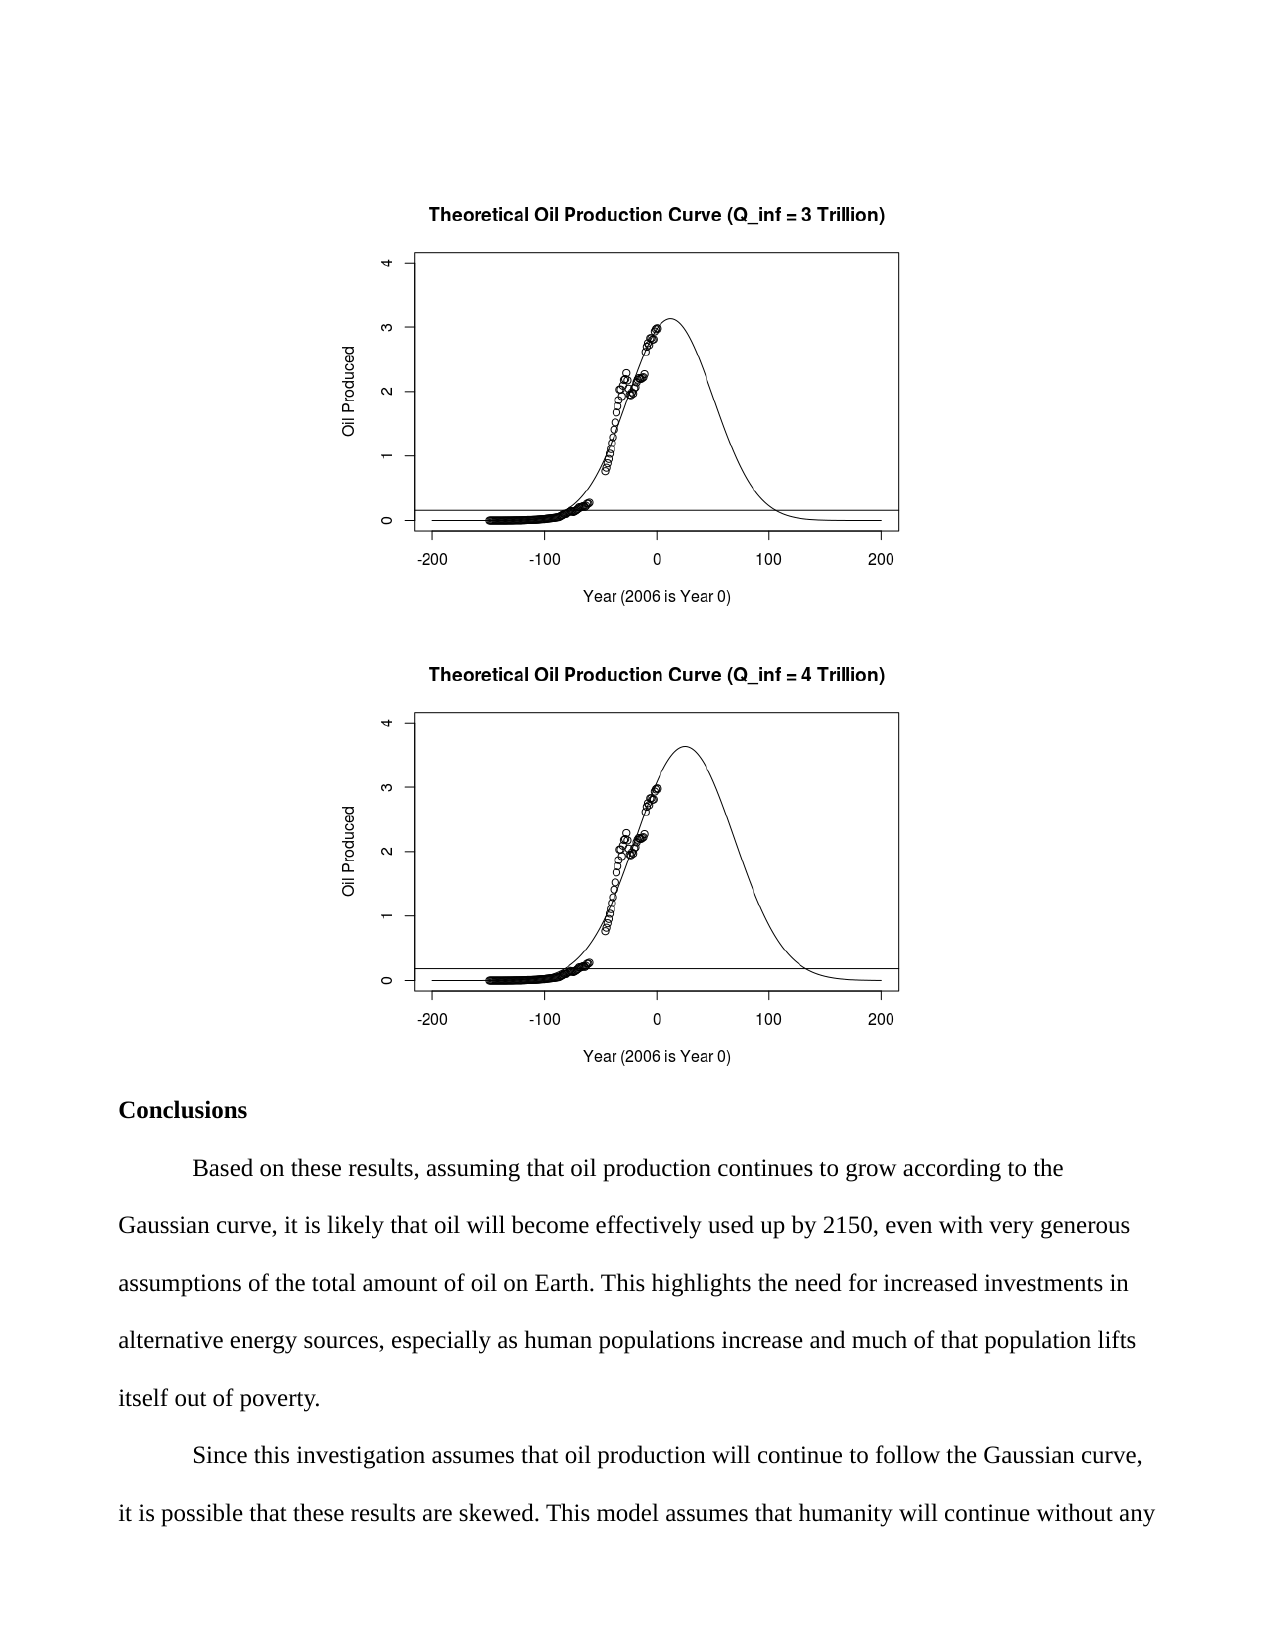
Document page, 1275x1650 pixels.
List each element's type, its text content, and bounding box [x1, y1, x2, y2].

text Based on these results, assuming that oil production continues to grow according to the Gaussian curve, it is likely that oil will become effectively used up by 2150, even with very generous assumptions of the total amount of oil on Earth. This highlights the need for increased investments in alternative energy sources, especially as human populations increase and much of that population lifts itself out of poverty. [118, 1153, 1157, 1412]
picture [337, 635, 938, 1086]
text Since this investigation assumes that oil production will continue to follow the Gaussian curve, it is possible that these results are skewed. This model assumes that humanity will continue without any [118, 1441, 1157, 1527]
picture [337, 175, 938, 626]
text Conclusions [118, 1096, 1157, 1124]
